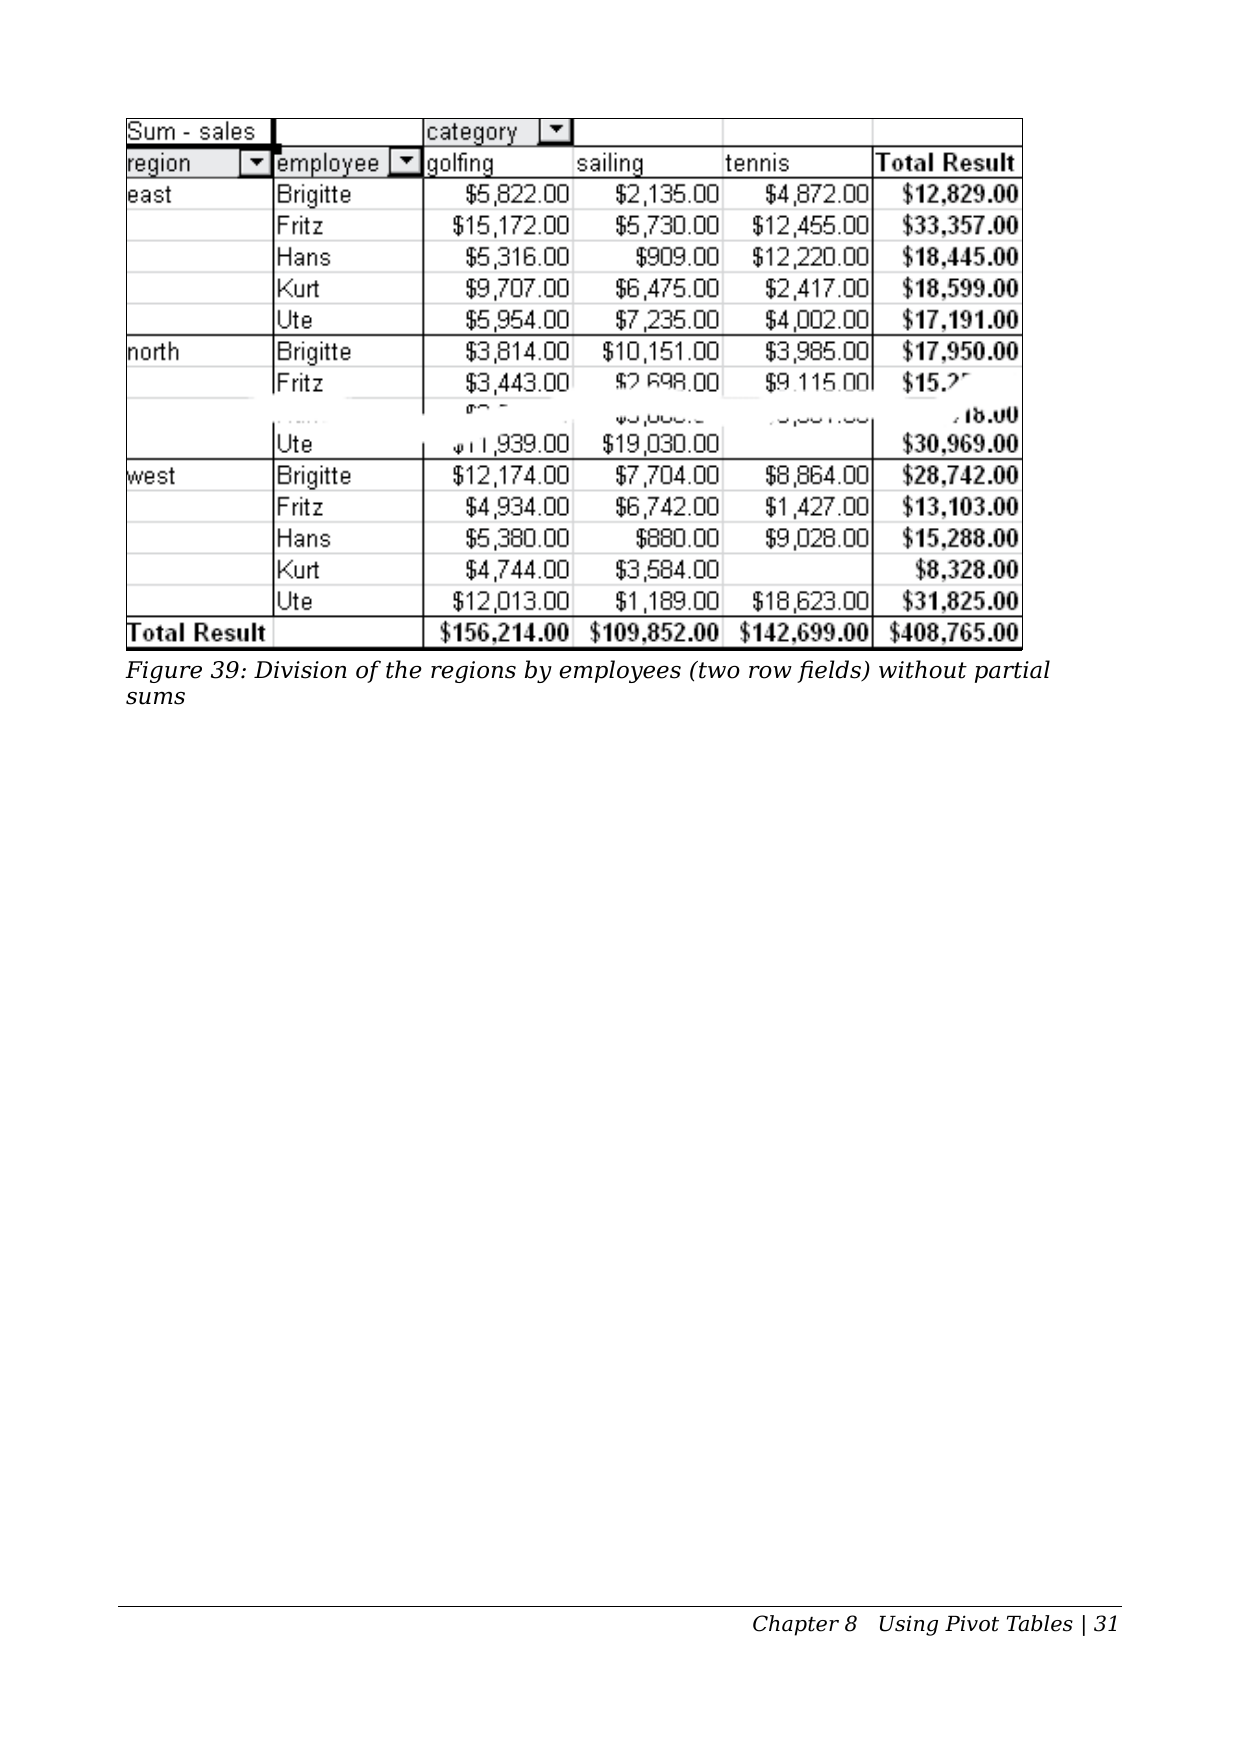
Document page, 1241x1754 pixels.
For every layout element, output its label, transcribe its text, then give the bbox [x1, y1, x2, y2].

picture [127, 119, 1022, 650]
text Figure 39: Division of the regions by employees (two row fields) without partial sums [126, 657, 1114, 710]
